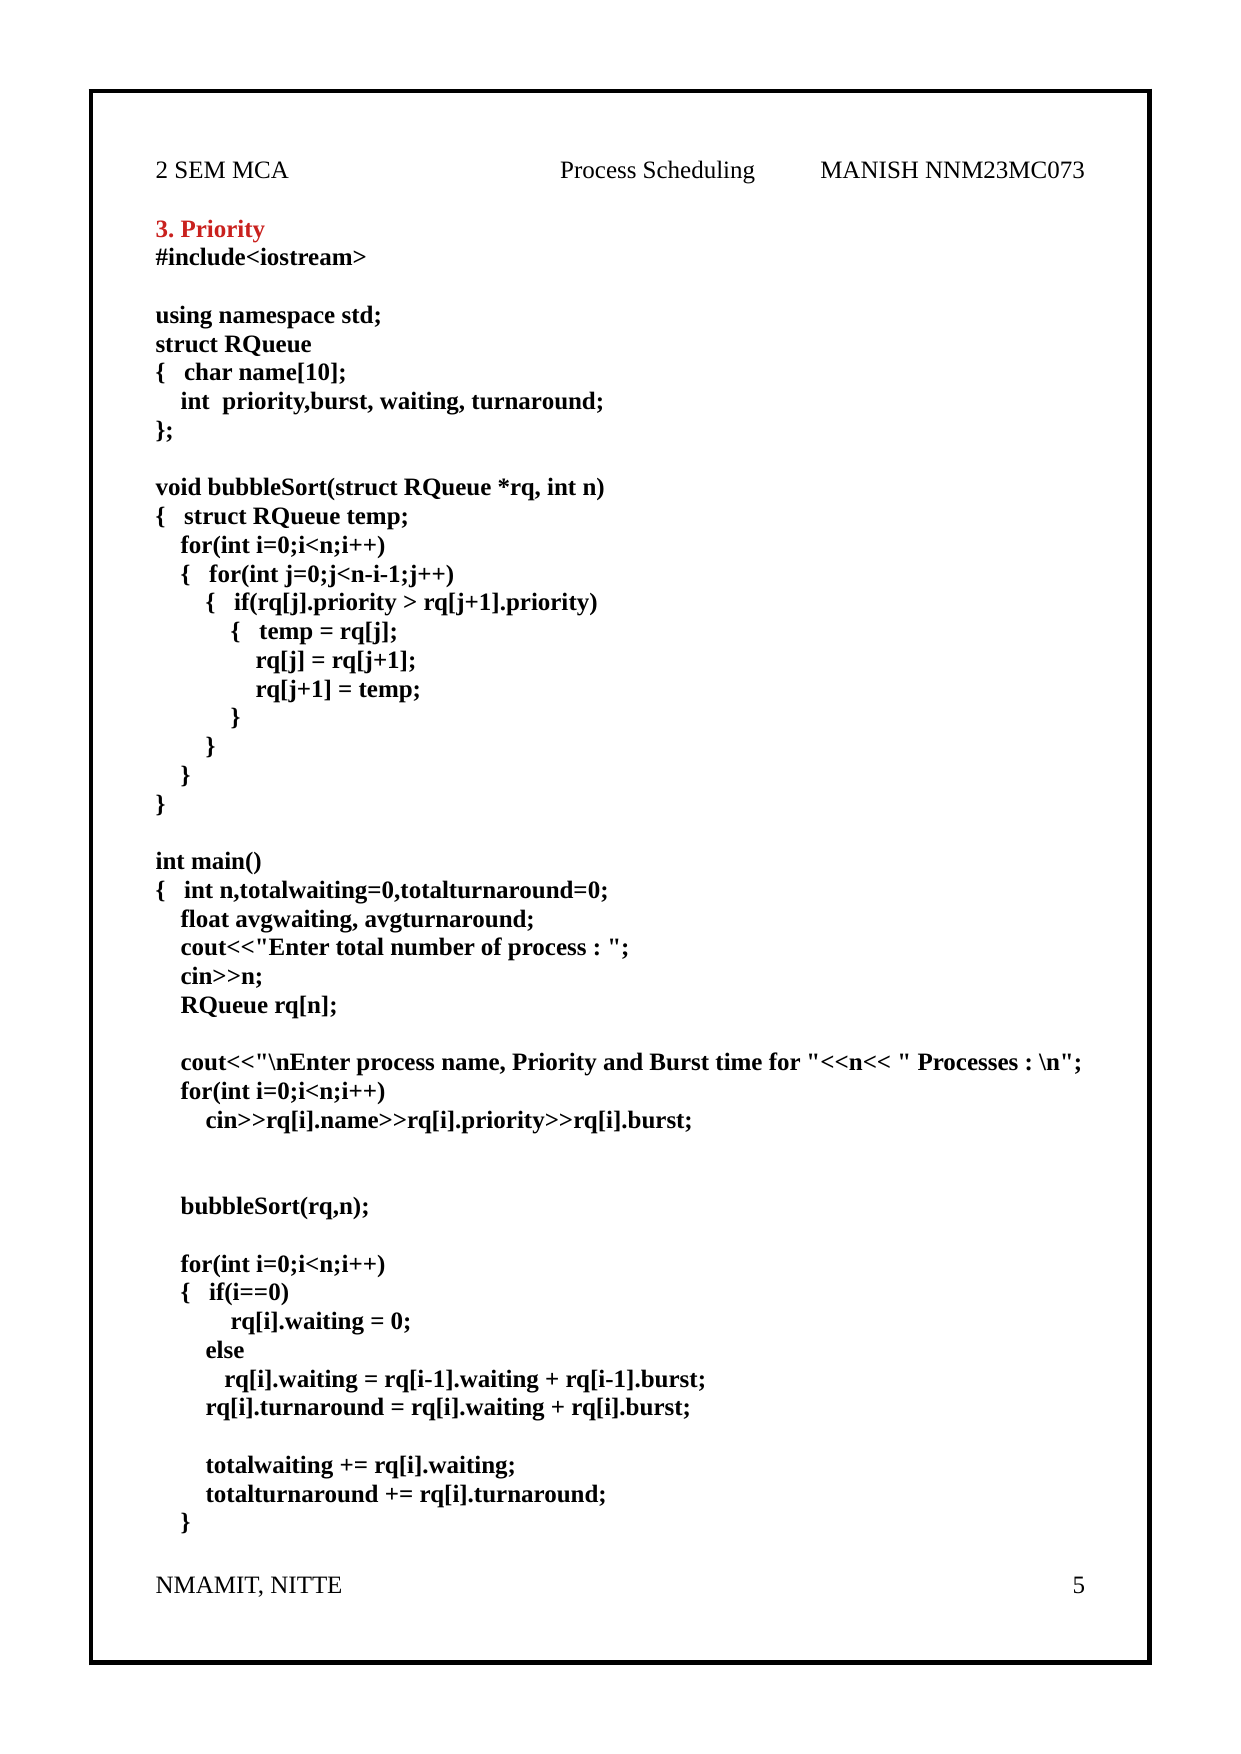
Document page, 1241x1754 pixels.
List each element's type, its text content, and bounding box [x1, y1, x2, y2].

text totalwaiting += rq[i].waiting; [155, 1450, 1085, 1479]
text }; [155, 415, 1085, 444]
text cin>>rq[i].name>>rq[i].priority>>rq[i].burst; [155, 1105, 1085, 1134]
text { char name[10]; [155, 357, 1085, 386]
text { struct RQueue temp; [155, 501, 1085, 530]
text cin>>n; [155, 961, 1085, 990]
text } [155, 789, 1085, 817]
text for(int i=0;i<n;i++) [155, 1249, 1085, 1277]
text { if(rq[j].priority > rq[j+1].priority) [155, 587, 1085, 616]
text { temp = rq[j]; [155, 616, 1085, 645]
text cout<<"Enter total number of process : "; [155, 932, 1085, 961]
text int priority,burst, waiting, turnaround; [155, 386, 1085, 415]
text } [155, 731, 1085, 760]
text else [155, 1335, 1085, 1364]
text { for(int j=0;j<n-i-1;j++) [155, 559, 1085, 587]
text { int n,totalwaiting=0,totalturnaround=0; [155, 875, 1085, 904]
text int main() [155, 846, 1085, 875]
text RQueue rq[n]; [155, 990, 1085, 1019]
text rq[j] = rq[j+1]; [155, 645, 1085, 674]
text cout<<"\nEnter process name, Priority and Burst time for "<<n<< " Processes : \n"; [155, 1047, 1085, 1076]
text #include<iostream> [155, 242, 1085, 271]
text } [155, 1507, 1085, 1536]
text bubbleSort(rq,n); [155, 1191, 1085, 1220]
text 3. Priority [155, 214, 1085, 242]
text rq[i].turnaround = rq[i].waiting + rq[i].burst; [155, 1392, 1085, 1421]
text rq[j+1] = temp; [155, 674, 1085, 702]
text rq[i].waiting = 0; [155, 1306, 1085, 1335]
text } [155, 702, 1085, 731]
text for(int i=0;i<n;i++) [155, 530, 1085, 559]
text } [155, 760, 1085, 789]
text totalturnaround += rq[i].turnaround; [155, 1479, 1085, 1507]
text for(int i=0;i<n;i++) [155, 1076, 1085, 1105]
text struct RQueue [155, 329, 1085, 357]
text rq[i].waiting = rq[i-1].waiting + rq[i-1].burst; [155, 1364, 1085, 1392]
text using namespace std; [155, 300, 1085, 329]
text { if(i==0) [155, 1277, 1085, 1306]
text float avgwaiting, avgturnaround; [155, 904, 1085, 932]
text void bubbleSort(struct RQueue *rq, int n) [155, 472, 1085, 501]
